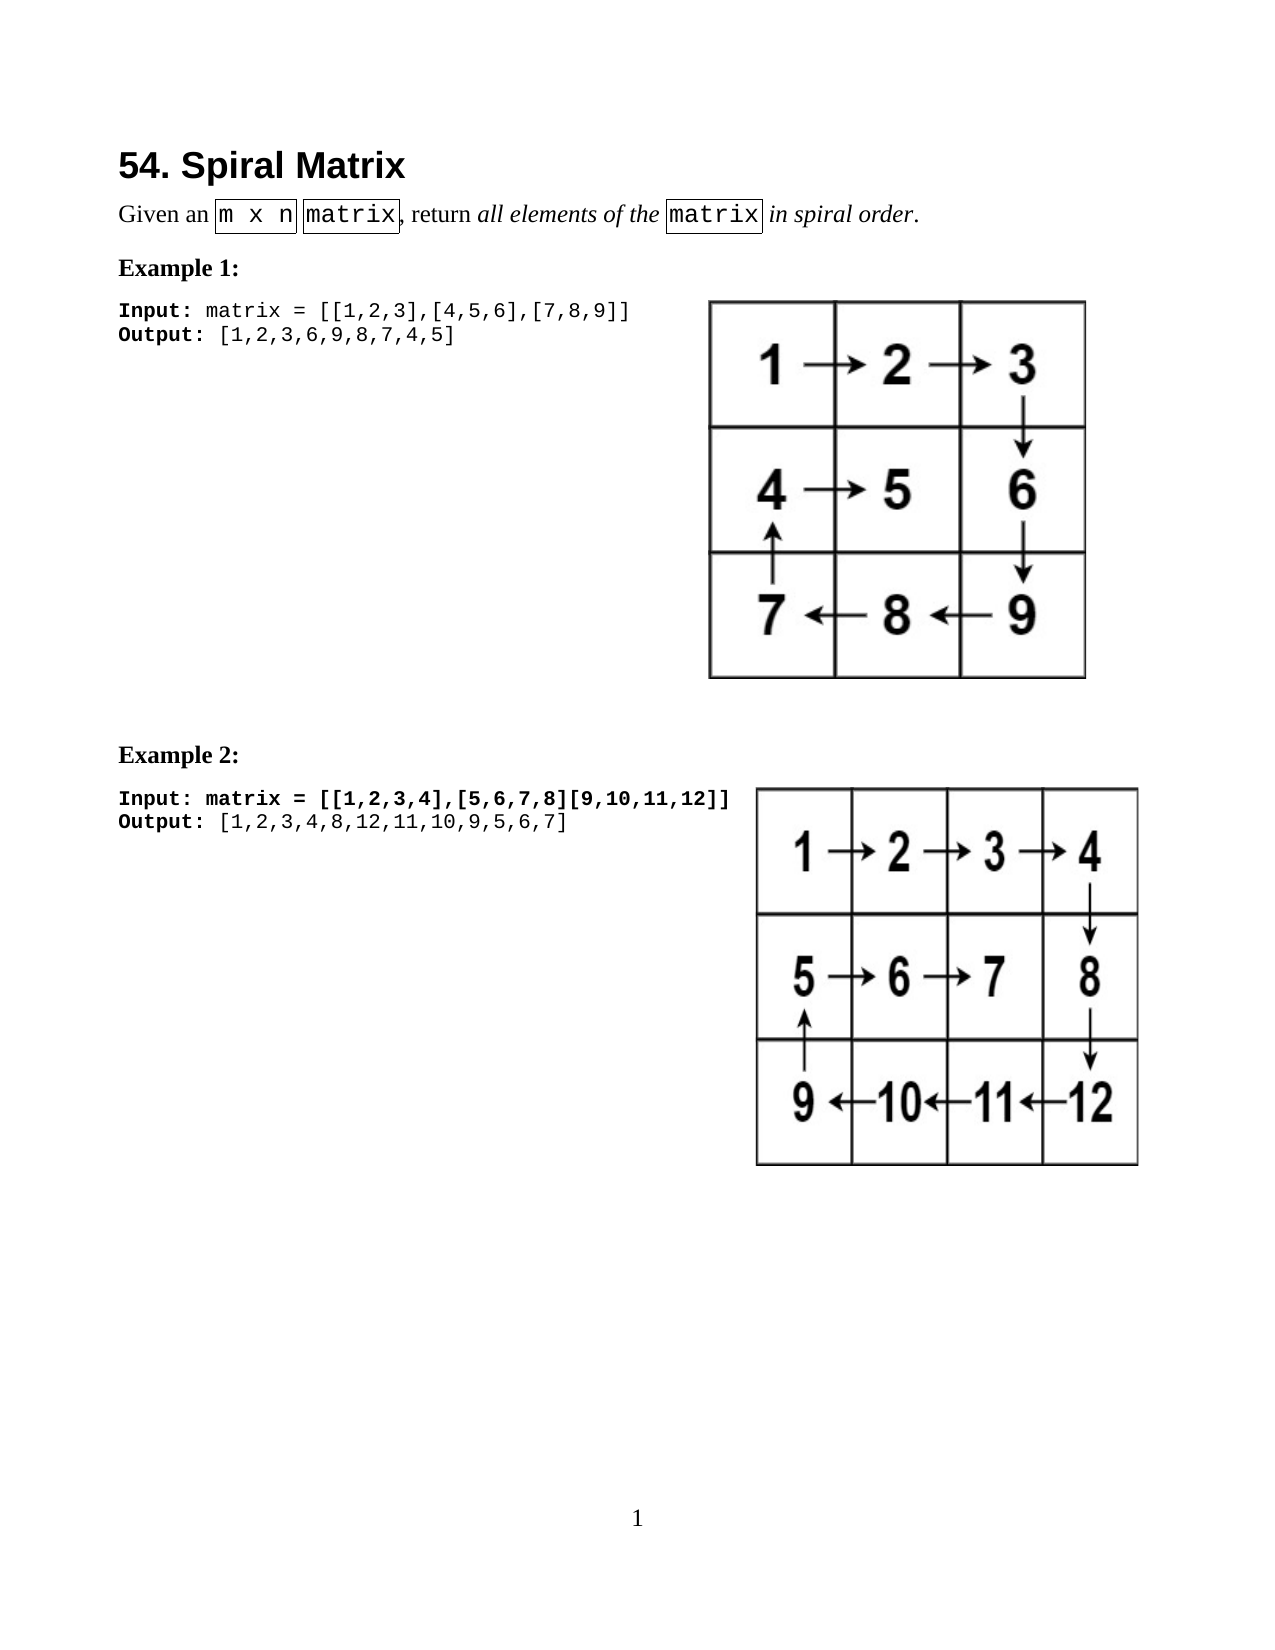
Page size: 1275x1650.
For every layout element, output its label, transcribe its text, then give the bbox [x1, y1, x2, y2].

table_header Input: matrix = [[1,2,3,4],[5,6,7,8][9,10,11,12]] Output: [1,2,3,4,8,12,11,10,9,5,6,7] [118, 788, 737, 1195]
text in spiral order. [763, 199, 1157, 233]
text matrix [304, 200, 399, 233]
text Given an [118, 199, 215, 233]
picture [708, 300, 1087, 679]
text m x n [216, 200, 296, 233]
text , return all elements of the [400, 199, 666, 233]
text Example 2: [118, 707, 1157, 769]
table_header [638, 300, 1157, 707]
subtitle 54. Spiral Matrix [118, 143, 1157, 186]
picture [755, 787, 1139, 1166]
text matrix [667, 200, 762, 233]
text Example 1: [118, 253, 1157, 282]
table_header [737, 788, 1157, 1195]
table_header Input: matrix = [[1,2,3],[4,5,6],[7,8,9]] Output: [1,2,3,6,9,8,7,4,5] [118, 300, 637, 707]
